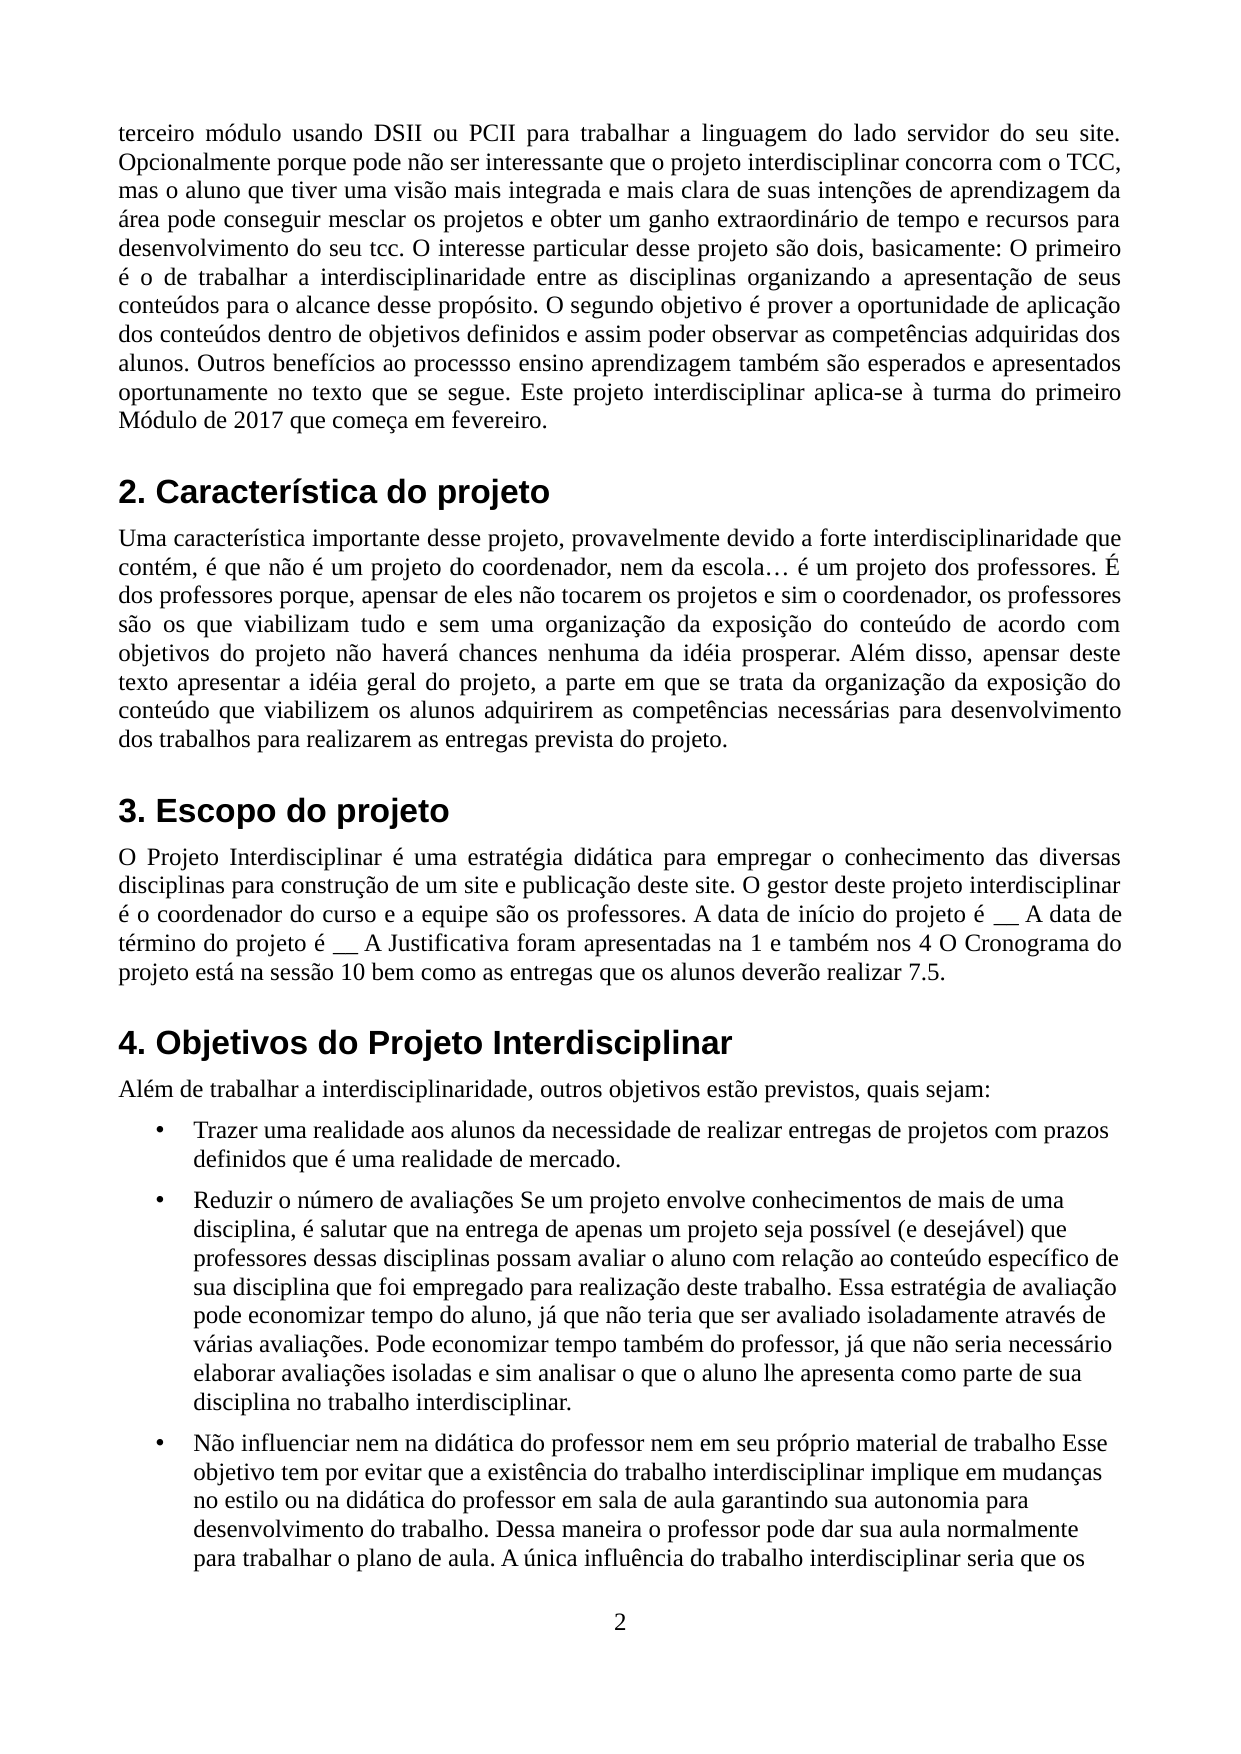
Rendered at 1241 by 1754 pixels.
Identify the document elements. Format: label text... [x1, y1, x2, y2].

subtitle Escopo do projeto [118, 791, 1122, 829]
text O Projeto Interdisciplinar é uma estratégia didática para empregar o conhecimento das diversas disciplinas para construção de um site e publicação deste site. O gestor deste projeto interdisciplinar é o coordenador do curso e a equipe são os professores. A data de início do projeto é __ A data de término do projeto é __ A Justificativa foram apresentadas na 1 e também nos 4 O Cronograma do projeto está na sessão 10 bem como as entregas que os alunos deverão realizar 7.5. [118, 842, 1122, 985]
text terceiro módulo usando DSII ou PCII para trabalhar a linguagem do lado servidor do seu site. Opcionalmente porque pode não ser interessante que o projeto interdisciplinar concorra com o TCC, mas o aluno que tiver uma visão mais integrada e mais clara de suas intenções de aprendizagem da área pode conseguir mesclar os projetos e obter um ganho extraordinário de tempo e recursos para desenvolvimento do seu tcc. O interesse particular desse projeto são dois, basicamente: O primeiro é o de trabalhar a interdisciplinaridade entre as disciplinas organizando a apresentação de seus conteúdos para o alcance desse propósito. O segundo objetivo é prover a oportunidade de aplicação dos conteúdos dentro de objetivos definidos e assim poder observar as competências adquiridas dos alunos. Outros benefícios ao processso ensino aprendizagem também são esperados e apresentados oportunamente no texto que se segue. Este projeto interdisciplinar aplica-se à turma do primeiro Módulo de 2017 que começa em fevereiro. [118, 118, 1122, 434]
text Além de trabalhar a interdisciplinaridade, outros objetivos estão previstos, quais sejam: [118, 1074, 1122, 1103]
list Não influenciar nem na didática do professor nem em seu próprio material de trabalho Esse objetivo tem por evitar que a existência do trabalho interdisciplinar implique em mudanças no estilo ou na didática do professor em sala de aula garantindo sua autonomia para desenvolvimento do trabalho. Dessa maneira o professor pode dar sua aula normalmente para trabalhar o plano de aula. A única influência do trabalho interdisciplinar seria que os [156, 1428, 1122, 1572]
list Reduzir o número de avaliações Se um projeto envolve conhecimentos de mais de uma disciplina, é salutar que na entrega de apenas um projeto seja possível (e desejável) que professores dessas disciplinas possam avaliar o aluno com relação ao conteúdo específico de sua disciplina que foi empregado para realização deste trabalho. Essa estratégia de avaliação pode economizar tempo do aluno, já que não teria que ser avaliado isoladamente através de várias avaliações. Pode economizar tempo também do professor, já que não seria necessário elaborar avaliações isoladas e sim analisar o que o aluno lhe apresenta como parte de sua disciplina no trabalho interdisciplinar. [156, 1185, 1122, 1415]
subtitle Característica do projeto [118, 472, 1122, 511]
subtitle Objetivos do Projeto Interdisciplinar [118, 1023, 1122, 1062]
list Trazer uma realidade aos alunos da necessidade de realizar entregas de projetos com prazos definidos que é uma realidade de mercado. [156, 1115, 1122, 1173]
text Uma característica importante desse projeto, provavelmente devido a forte interdisciplinaridade que contém, é que não é um projeto do coordenador, nem da escola… é um projeto dos professores. É dos professores porque, apensar de eles não tocarem os projetos e sim o coordenador, os professores são os que viabilizam tudo e sem uma organização da exposição do conteúdo de acordo com objetivos do projeto não haverá chances nenhuma da idéia prosperar. Além disso, apensar deste texto apresentar a idéia geral do projeto, a parte em que se trata da organização da exposição do conteúdo que viabilizem os alunos adquirirem as competências necessárias para desenvolvimento dos trabalhos para realizarem as entregas prevista do projeto. [118, 523, 1122, 753]
